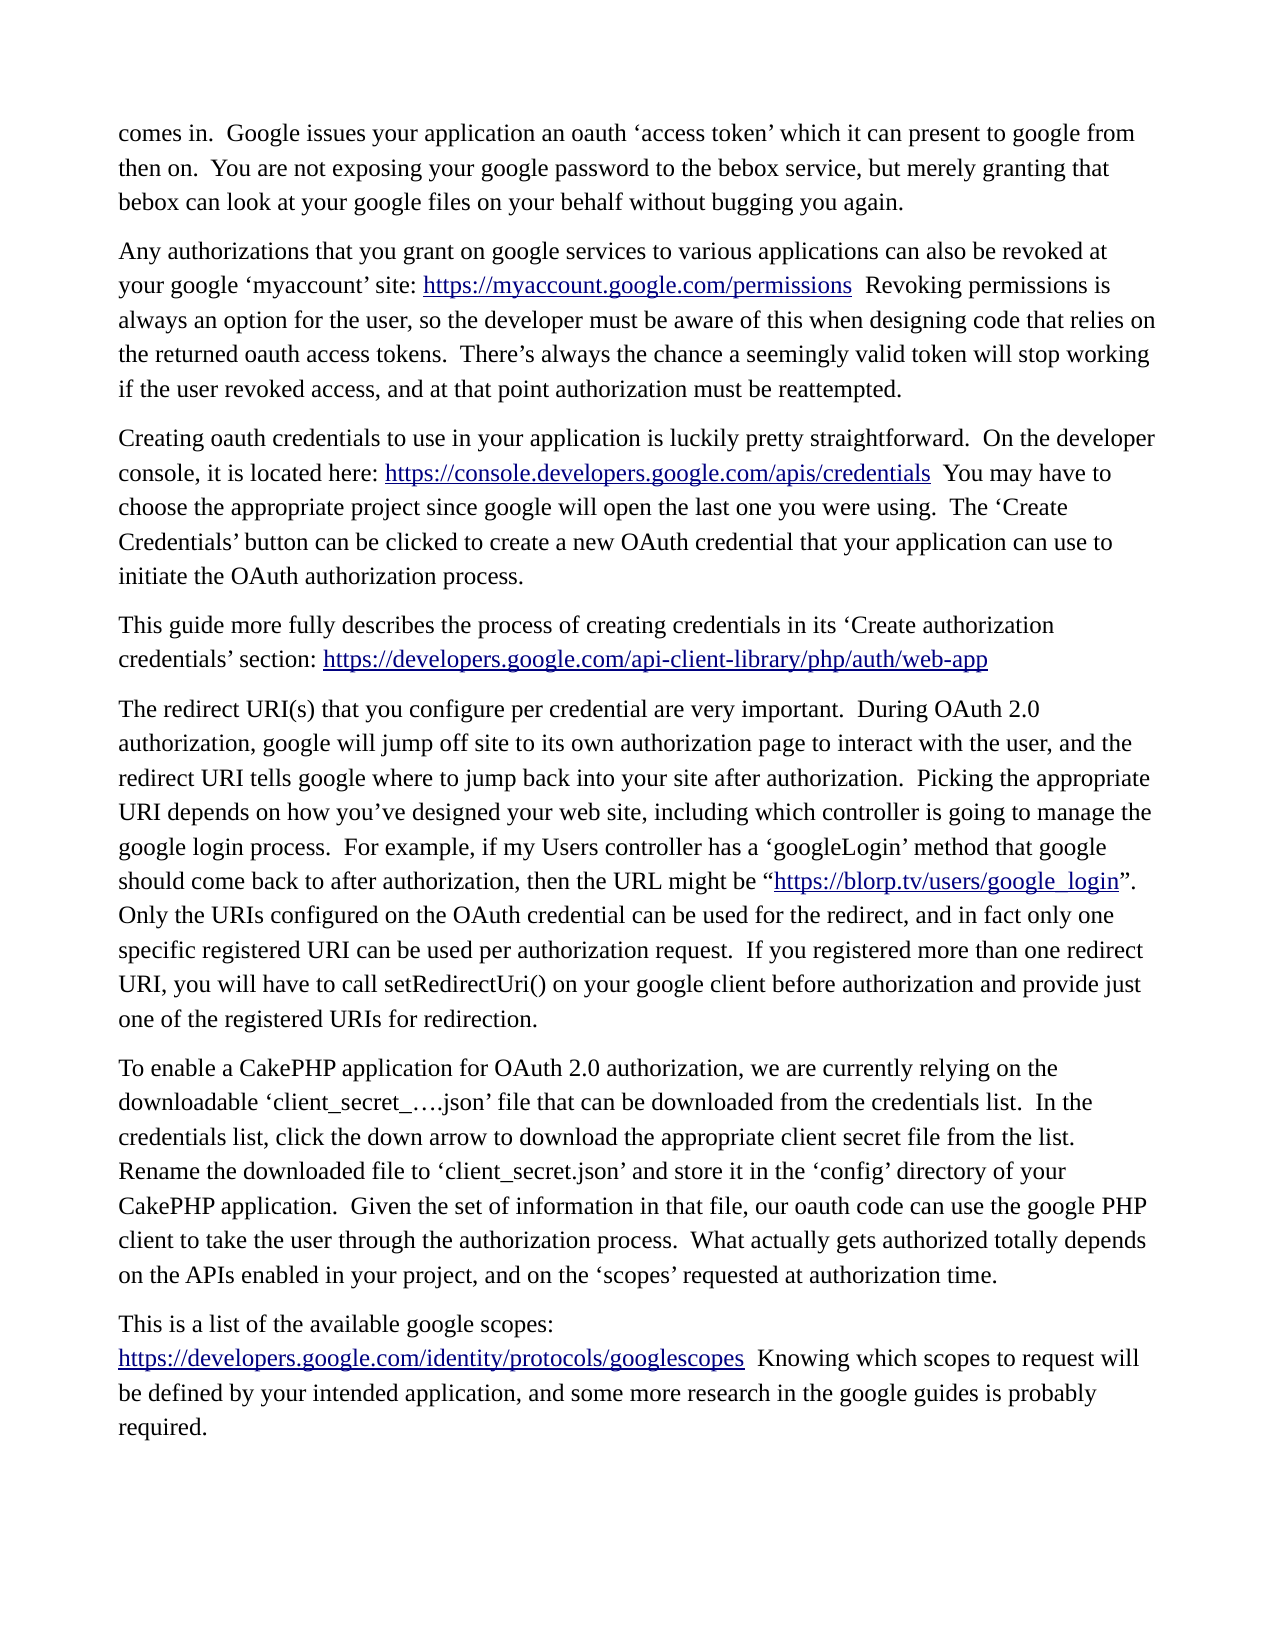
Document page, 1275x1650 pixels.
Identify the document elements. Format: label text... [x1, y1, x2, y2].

text This is a list of the available google scopes: https://developers.google.com/identity/protocols/googlescopes Knowing which scopes to request will be defined by your intended application, and some more research in the google guides is probably required. [118, 1309, 1157, 1441]
text Creating oauth credentials to use in your application is luckily pretty straightforward. On the developer console, it is located here: https://console.developers.google.com/apis/credentials You may have to choose the appropriate project since google will open the last one you were using. The ‘Create Credentials’ button can be clicked to create a new OAuth credential that your application can use to initiate the OAuth authorization process. [118, 423, 1157, 590]
text This guide more fully describes the process of creating credentials in its ‘Create authorization credentials’ section: https://developers.google.com/api-client-library/php/auth/web-app [118, 610, 1157, 673]
text The redirect URI(s) that you configure per credential are very important. During OAuth 2.0 authorization, google will jump off site to its own authorization page to interact with the user, and the redirect URI tells google where to jump back into your site after authorization. Picking the appropriate URI depends on how you’ve designed your web site, including which controller is going to manage the google login process. For example, if my Users controller has a ‘googleLogin’ method that google should come back to after authorization, then the URL might be “https://blorp.tv/users/google_login”. Only the URIs configured on the OAuth credential can be used for the redirect, and in fact only one specific registered URI can be used per authorization request. If you registered more than one redirect URI, you will have to call setRedirectUri() on your google client before authorization and provide just one of the registered URIs for redirection. [118, 694, 1157, 1033]
text To enable a CakePHP application for OAuth 2.0 authorization, we are currently relying on the downloadable ‘client_secret_….json’ file that can be downloaded from the credentials list. In the credentials list, click the down arrow to download the appropriate client secret file from the list. Rename the downloaded file to ‘client_secret.json’ and store it in the ‘config’ directory of your CakePHP application. Given the set of information in that file, our oauth code can use the google PHP client to take the user through the authorization process. What actually gets authorized totally depends on the APIs enabled in your project, and on the ‘scopes’ requested at authorization time. [118, 1053, 1157, 1289]
text comes in. Google issues your application an oauth ‘access token’ which it can present to google from then on. You are not exposing your google password to the bebox service, but merely granting that bebox can look at your google files on your behalf without bugging you again. [118, 118, 1157, 216]
text Any authorizations that you grant on google services to various applications can also be revoked at your google ‘myaccount’ site: https://myaccount.google.com/permissions Revoking permissions is always an option for the user, so the developer must be aware of this when designing code that relies on the returned oauth access tokens. There’s always the chance a seemingly valid token will stop working if the user revoked access, and at that point authorization must be reattempted. [118, 236, 1157, 403]
